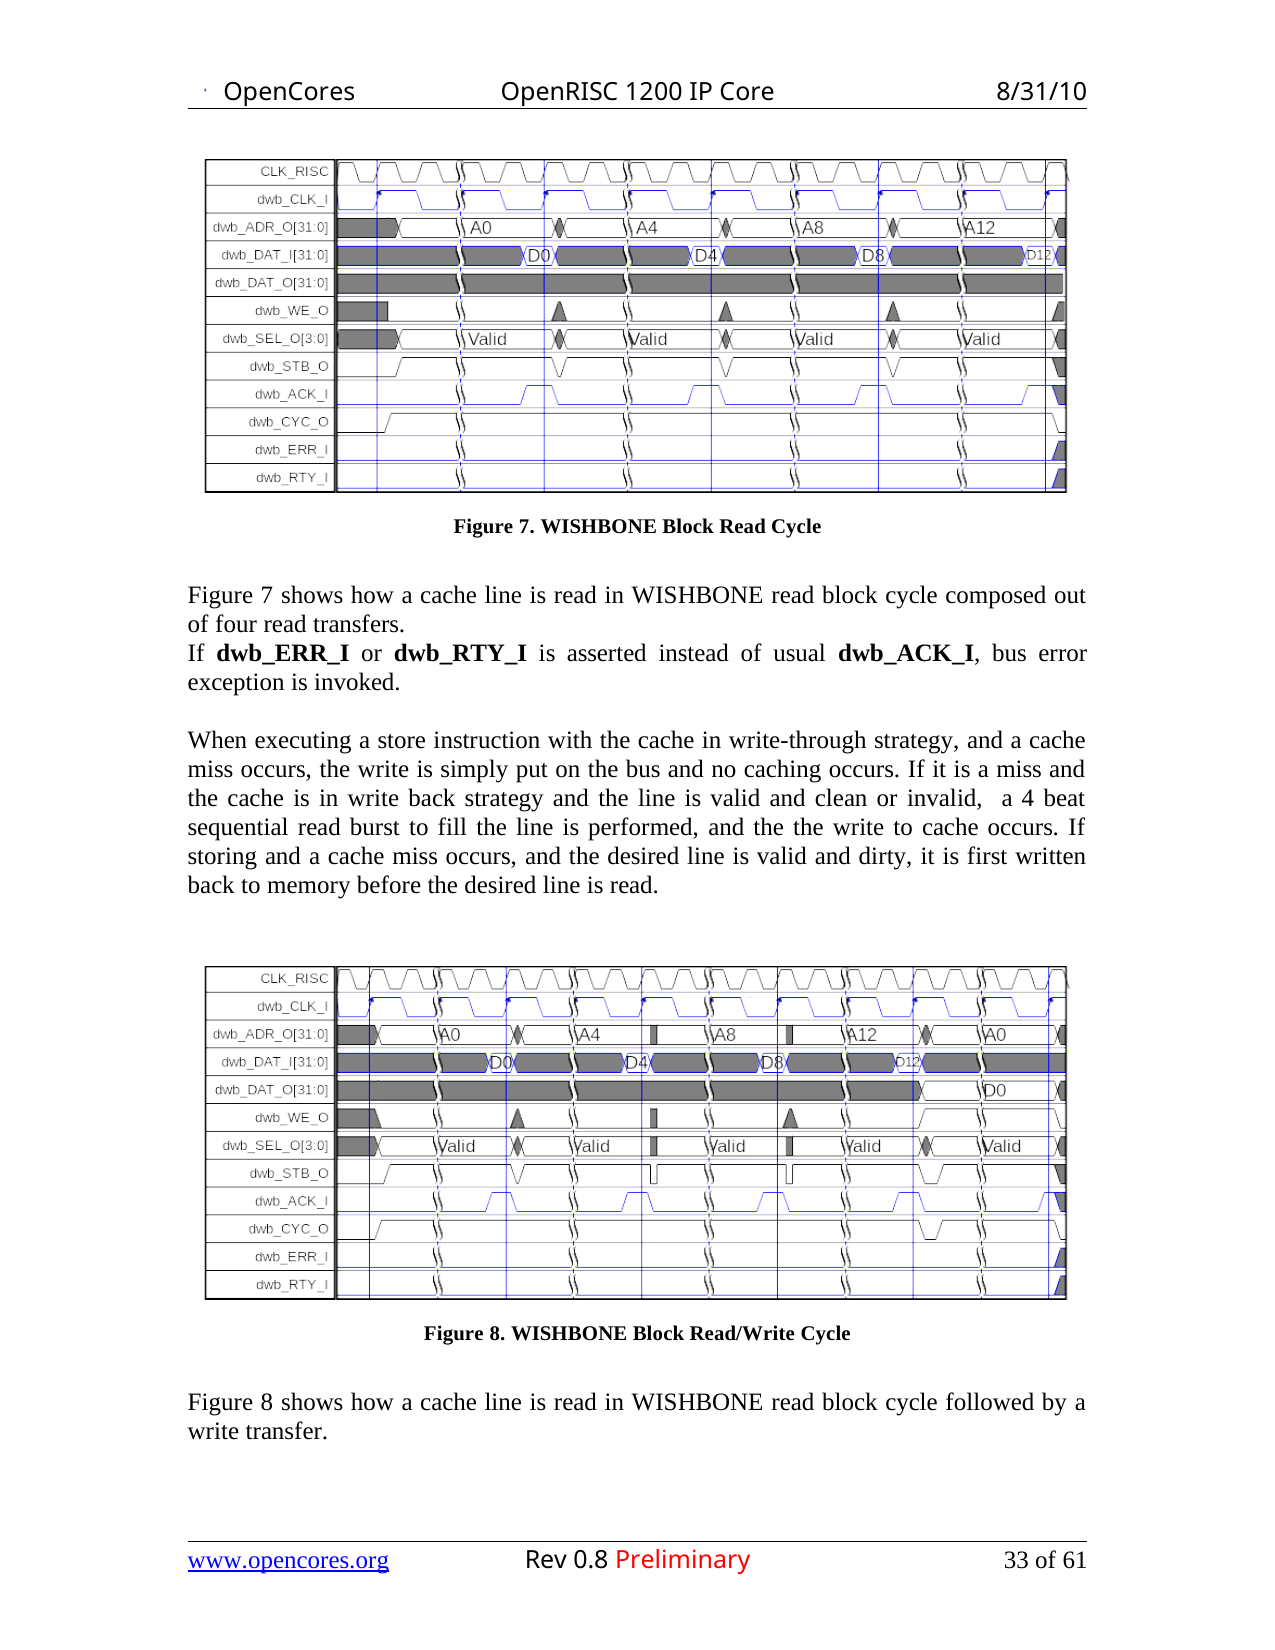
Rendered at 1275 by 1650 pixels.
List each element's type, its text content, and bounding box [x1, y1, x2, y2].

text Figure 8. WISHBONE Block Read/Write Cycle [187, 1321, 1087, 1345]
text Figure 7. WISHBONE Block Read Cycle [187, 514, 1087, 538]
text Figure 7 shows how a cache line is read in WISHBONE read block cycle composed out of four read transfers. [187, 579, 1087, 638]
text If dwb_ERR_I or dwb_RTY_I is asserted instead of usual dwb_ACK_I, bus error exception is invoked. [187, 638, 1087, 696]
text Figure 8 shows how a cache line is read in WISHBONE read block cycle followed by a write transfer. [187, 1387, 1087, 1445]
text When executing a store instruction with the cache in write-through strategy, and a cache miss occurs, the write is simply put on the bus and no caching occurs. If it is a miss and the cache is in write back strategy and the line is valid and clean or invalid, a 4 beat sequential read burst to fill the line is performed, and the the write to cache occurs. If storing and a cache miss occurs, and the desired line is valid and dirty, it is first written back to memory before the desired line is read. [187, 725, 1087, 899]
